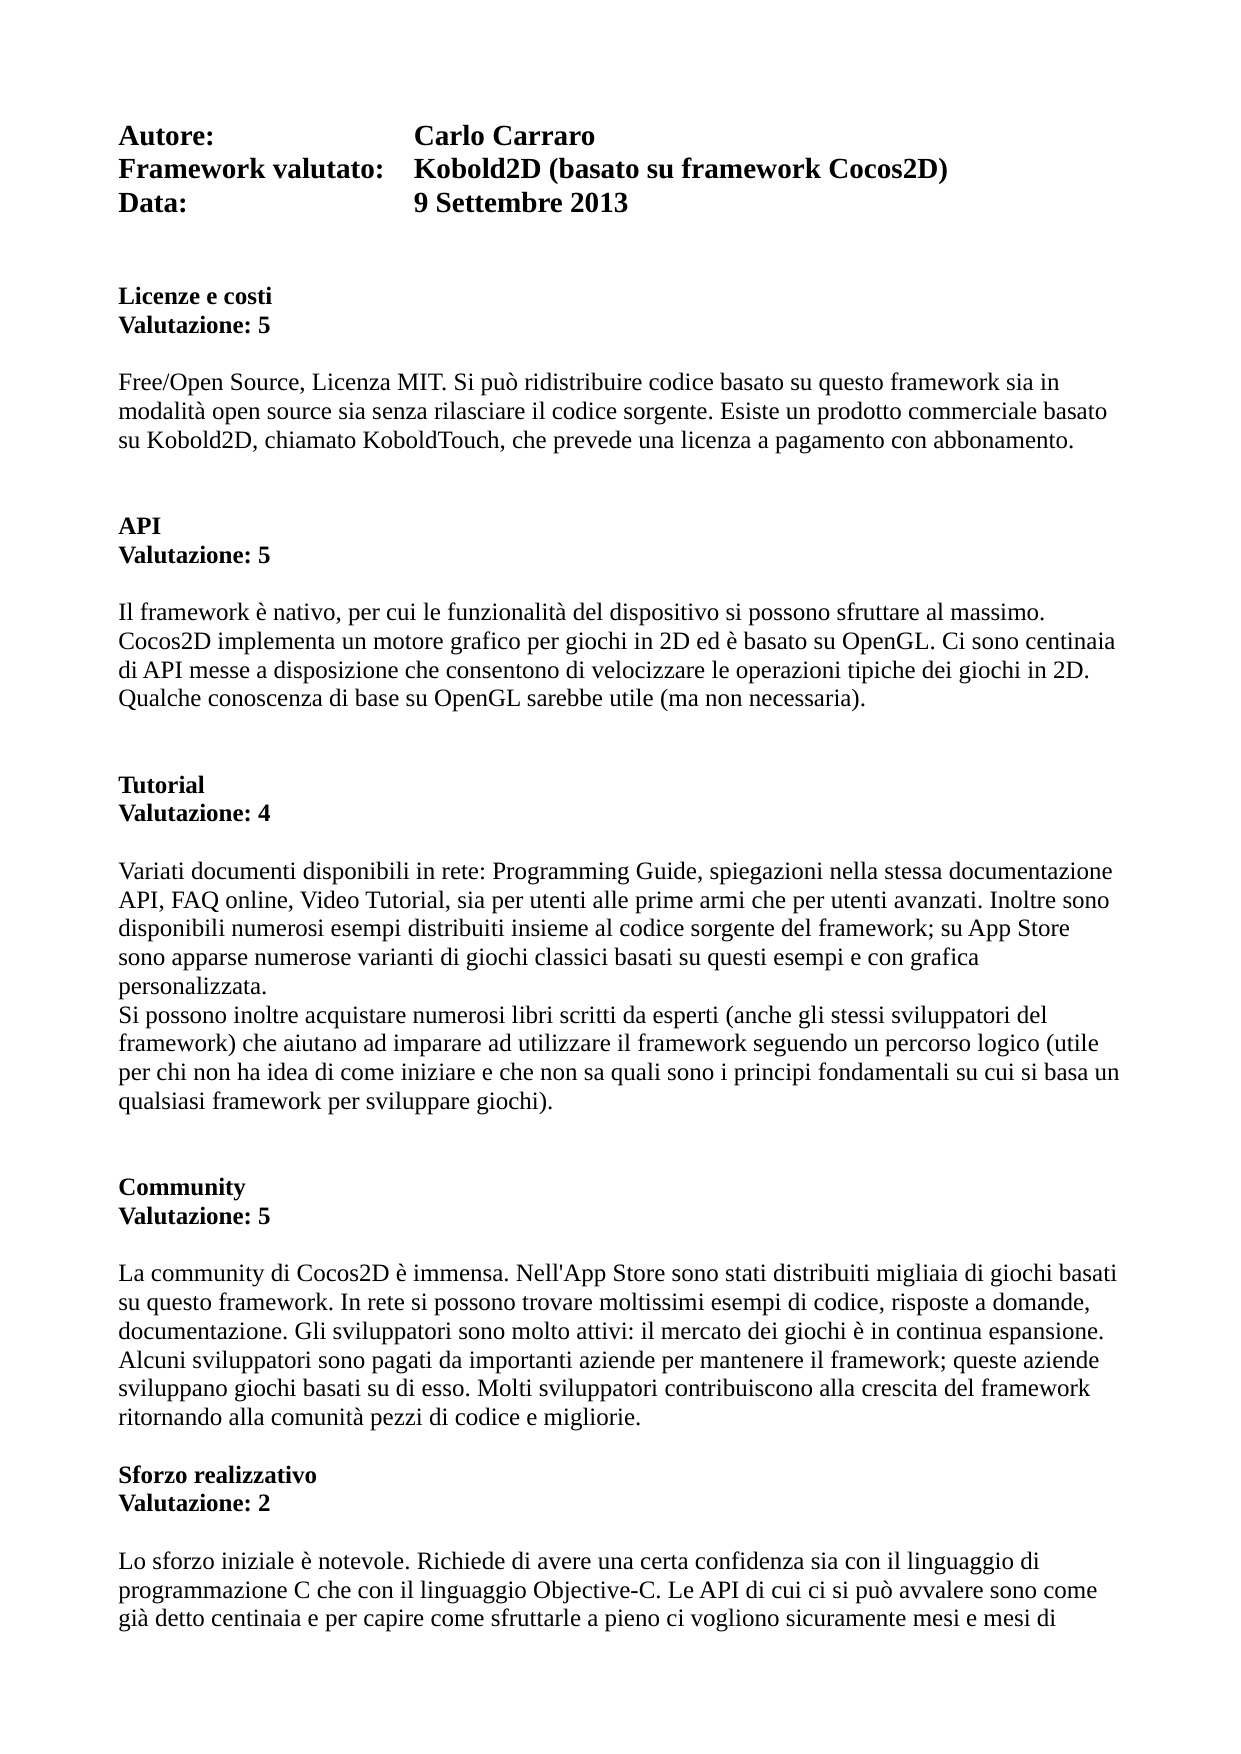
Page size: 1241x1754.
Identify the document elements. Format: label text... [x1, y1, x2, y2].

text Tutorial [118, 770, 1122, 798]
text Valutazione: 4 [118, 798, 1122, 827]
text Data: 9 Settembre 2013 [118, 185, 1122, 219]
text API [118, 511, 1122, 540]
text Free/Open Source, Licenza MIT. Si può ridistribuire codice basato su questo framework sia in modalità open source sia senza rilasciare il codice sorgente. Esiste un prodotto commerciale basato su Kobold2D, chiamato KoboldTouch, che prevede una licenza a pagamento con abbonamento. [118, 367, 1122, 453]
text Si possono inoltre acquistare numerosi libri scritti da esperti (anche gli stessi sviluppatori del framework) che aiutano ad imparare ad utilizzare il framework seguendo un percorso logico (utile per chi non ha idea di come iniziare e che non sa quali sono i principi fondamentali su cui si basa un qualsiasi framework per sviluppare giochi). [118, 1000, 1122, 1115]
text Il framework è nativo, per cui le funzionalità del dispositivo si possono sfruttare al massimo. Cocos2D implementa un motore grafico per giochi in 2D ed è basato su OpenGL. Ci sono centinaia di API messe a disposizione che consentono di velocizzare le operazioni tipiche dei giochi in 2D. Qualche conoscenza di base su OpenGL sarebbe utile (ma non necessaria). [118, 597, 1122, 712]
text Autore: Carlo Carraro [118, 118, 1122, 152]
text Valutazione: 5 [118, 1201, 1122, 1230]
text La community di Cocos2D è immensa. Nell'App Store sono stati distribuiti migliaia di giochi basati su questo framework. In rete si possono trovare moltissimi esempi di codice, risposte a domande, documentazione. Gli sviluppatori sono molto attivi: il mercato dei giochi è in continua espansione. Alcuni sviluppatori sono pagati da importanti aziende per mantenere il framework; queste aziende sviluppano giochi basati su di esso. Molti sviluppatori contribuiscono alla crescita del framework ritornando alla comunità pezzi di codice e migliorie. [118, 1258, 1122, 1431]
text Lo sforzo iniziale è notevole. Richiede di avere una certa confidenza sia con il linguaggio di programmazione C che con il linguaggio Objective-C. Le API di cui ci si può avvalere sono come già detto centinaia e per capire come sfruttarle a pieno ci vogliono sicuramente mesi e mesi di [118, 1546, 1122, 1632]
text Framework valutato: Kobold2D (basato su framework Cocos2D) [118, 152, 1122, 185]
text Valutazione: 2 [118, 1488, 1122, 1517]
text Community [118, 1172, 1122, 1201]
text Licenze e costi [118, 281, 1122, 310]
text Valutazione: 5 [118, 310, 1122, 338]
text Variati documenti disponibili in rete: Programming Guide, spiegazioni nella stessa documentazione API, FAQ online, Video Tutorial, sia per utenti alle prime armi che per utenti avanzati. Inoltre sono disponibili numerosi esempi distribuiti insieme al codice sorgente del framework; su App Store sono apparse numerose varianti di giochi classici basati su questi esempi e con grafica personalizzata. [118, 856, 1122, 1000]
text Valutazione: 5 [118, 540, 1122, 568]
text Sforzo realizzativo [118, 1460, 1122, 1488]
